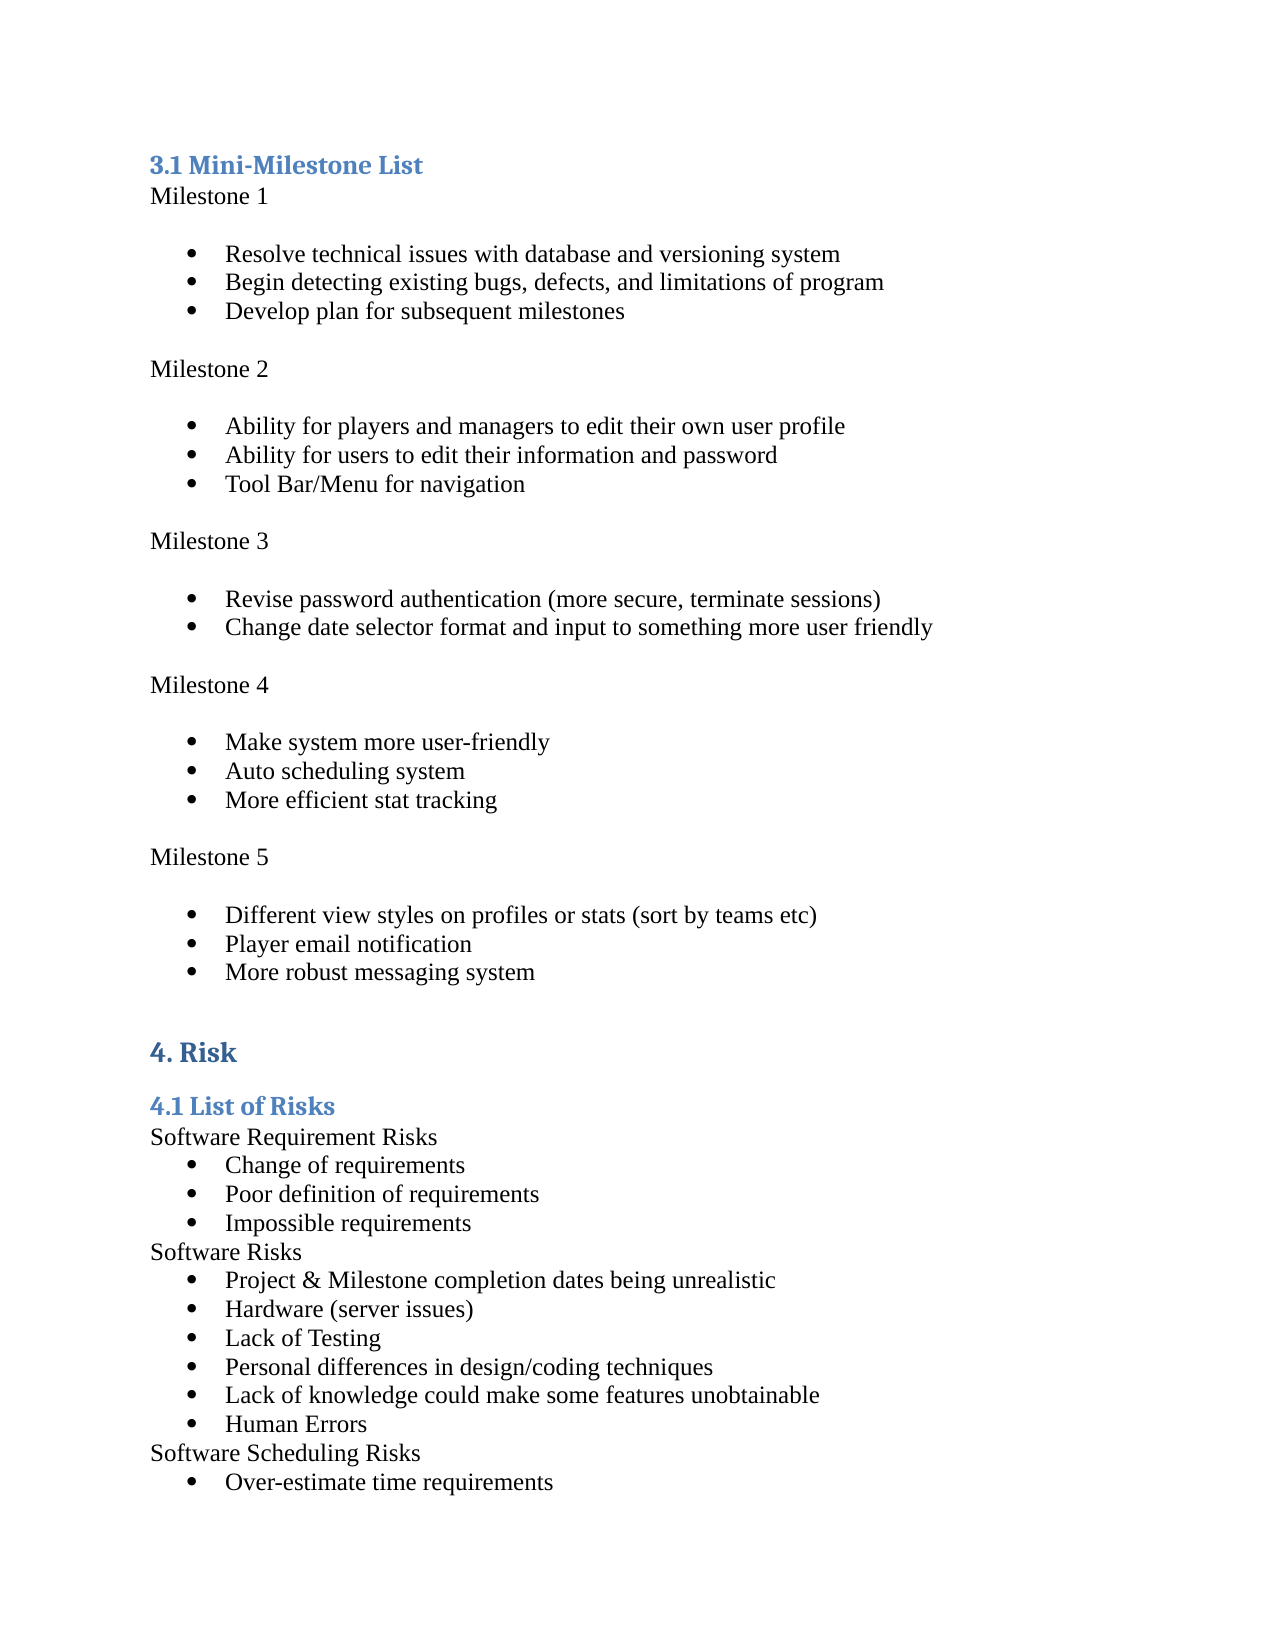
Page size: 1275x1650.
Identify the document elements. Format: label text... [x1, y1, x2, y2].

list Make system more user-friendly [187, 727, 1125, 756]
list Begin detecting existing bugs, defects, and limitations of program [187, 267, 1125, 296]
subtitle 3.1 Mini-Milestone List [150, 150, 1125, 181]
text Software Risks [150, 1237, 1125, 1265]
list Change date selector format and input to something more user friendly [187, 612, 1125, 641]
list Ability for users to edit their information and password [187, 440, 1125, 469]
list Human Errors [187, 1409, 1125, 1438]
text Software Requirement Risks [150, 1122, 1125, 1150]
text Milestone 2 [150, 354, 1125, 382]
subtitle 4.1 List of Risks [150, 1091, 1125, 1122]
list Auto scheduling system [187, 756, 1125, 785]
text Milestone 4 [150, 670, 1125, 699]
list Revise password authentication (more secure, terminate sessions) [187, 584, 1125, 612]
list Ability for players and managers to edit their own user profile [187, 411, 1125, 440]
list Change of requirements [187, 1150, 1125, 1179]
list Resolve technical issues with database and versioning system [187, 239, 1125, 267]
list Different view styles on profiles or stats (sort by teams etc) [187, 900, 1125, 929]
list Poor definition of requirements [187, 1179, 1125, 1208]
text Milestone 5 [150, 842, 1125, 871]
list Lack of Testing [187, 1323, 1125, 1352]
list Develop plan for subsequent milestones [187, 296, 1125, 325]
list Tool Bar/Menu for navigation [187, 469, 1125, 497]
list Over-estimate time requirements [187, 1467, 1125, 1495]
list More robust messaging system [187, 957, 1125, 986]
text Milestone 3 [150, 526, 1125, 555]
list Personal differences in design/coding techniques [187, 1352, 1125, 1380]
list Project & Milestone completion dates being unrealistic [187, 1265, 1125, 1294]
list Player email notification [187, 929, 1125, 957]
list Hardware (server issues) [187, 1294, 1125, 1323]
list More efficient stat tracking [187, 785, 1125, 814]
text Software Scheduling Risks [150, 1438, 1125, 1467]
list Lack of knowledge could make some features unobtainable [187, 1380, 1125, 1409]
list Impossible requirements [187, 1208, 1125, 1237]
subtitle 4. Risk [150, 1036, 1125, 1070]
text Milestone 1 [150, 181, 1125, 210]
